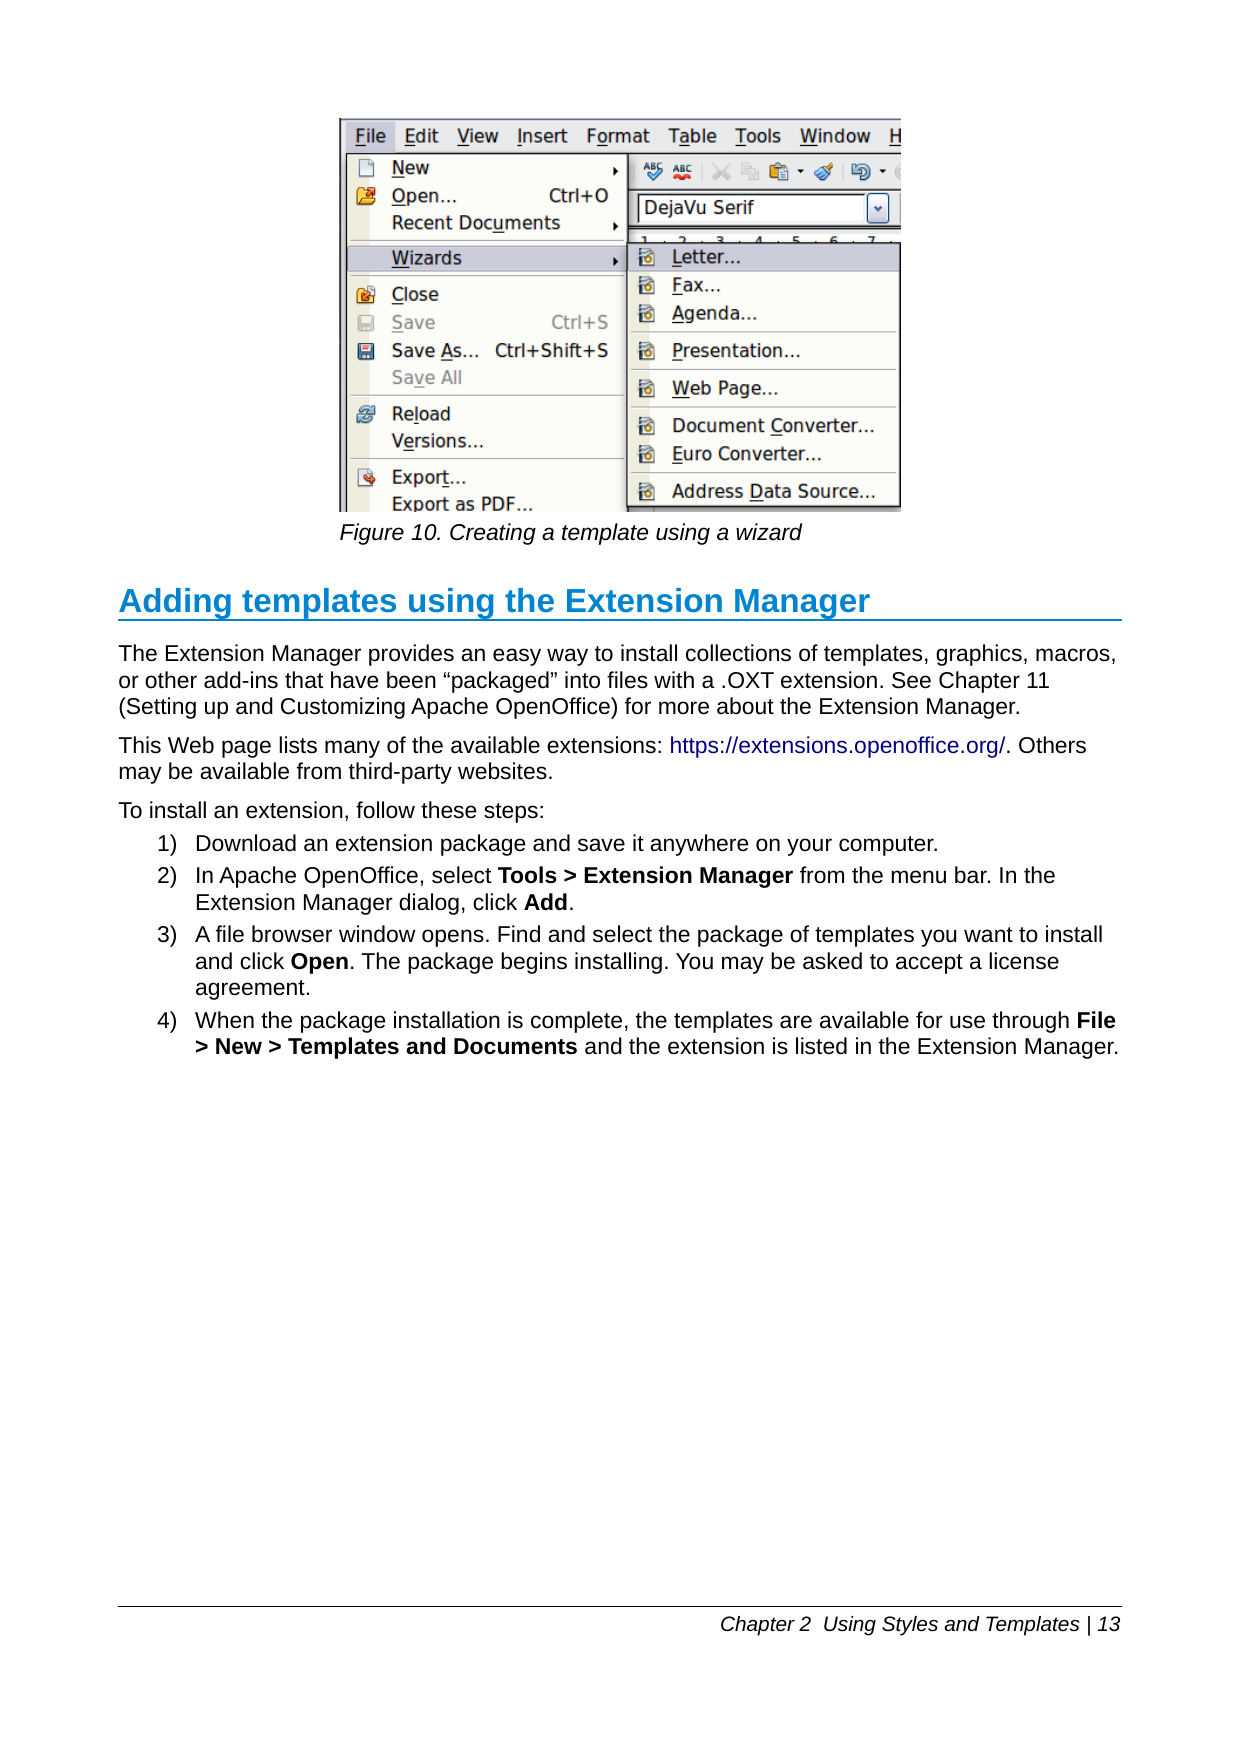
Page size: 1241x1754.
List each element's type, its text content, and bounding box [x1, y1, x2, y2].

text This Web page lists many of the available extensions: https://extensions.openoffice.org/. Others may be available from third-party websites. [118, 732, 1122, 784]
subtitle Adding templates using the Extension Manager [118, 581, 1122, 619]
list When the package installation is complete, the templates are available for use through File > New > Templates and Documents and the extension is listed in the Extension Manager. [177, 1007, 1122, 1059]
picture [339, 118, 901, 512]
list To install an extension, follow these steps: [118, 797, 1122, 823]
list A file browser window opens. Find and select the package of templates you want to install and click Open. The package begins installing. You may be asked to accept a license agreement. [177, 921, 1122, 1001]
list Download an extension package and save it anywhere on your computer. [177, 830, 1122, 856]
text Figure 30. Creating a template using a wizard [339, 518, 901, 545]
text The Extension Manager provides an easy way to install collections of templates, graphics, macros, or other add-ins that have been “packaged” into files with a .OXT extension. See Chapter 11 (Setting up and Customizing Apache OpenOffice) for more about the Extension Manager. [118, 640, 1122, 719]
list In Apache OpenOffice, select Tools > Extension Manager from the menu bar. In the Extension Manager dialog, click Add. [177, 862, 1122, 915]
